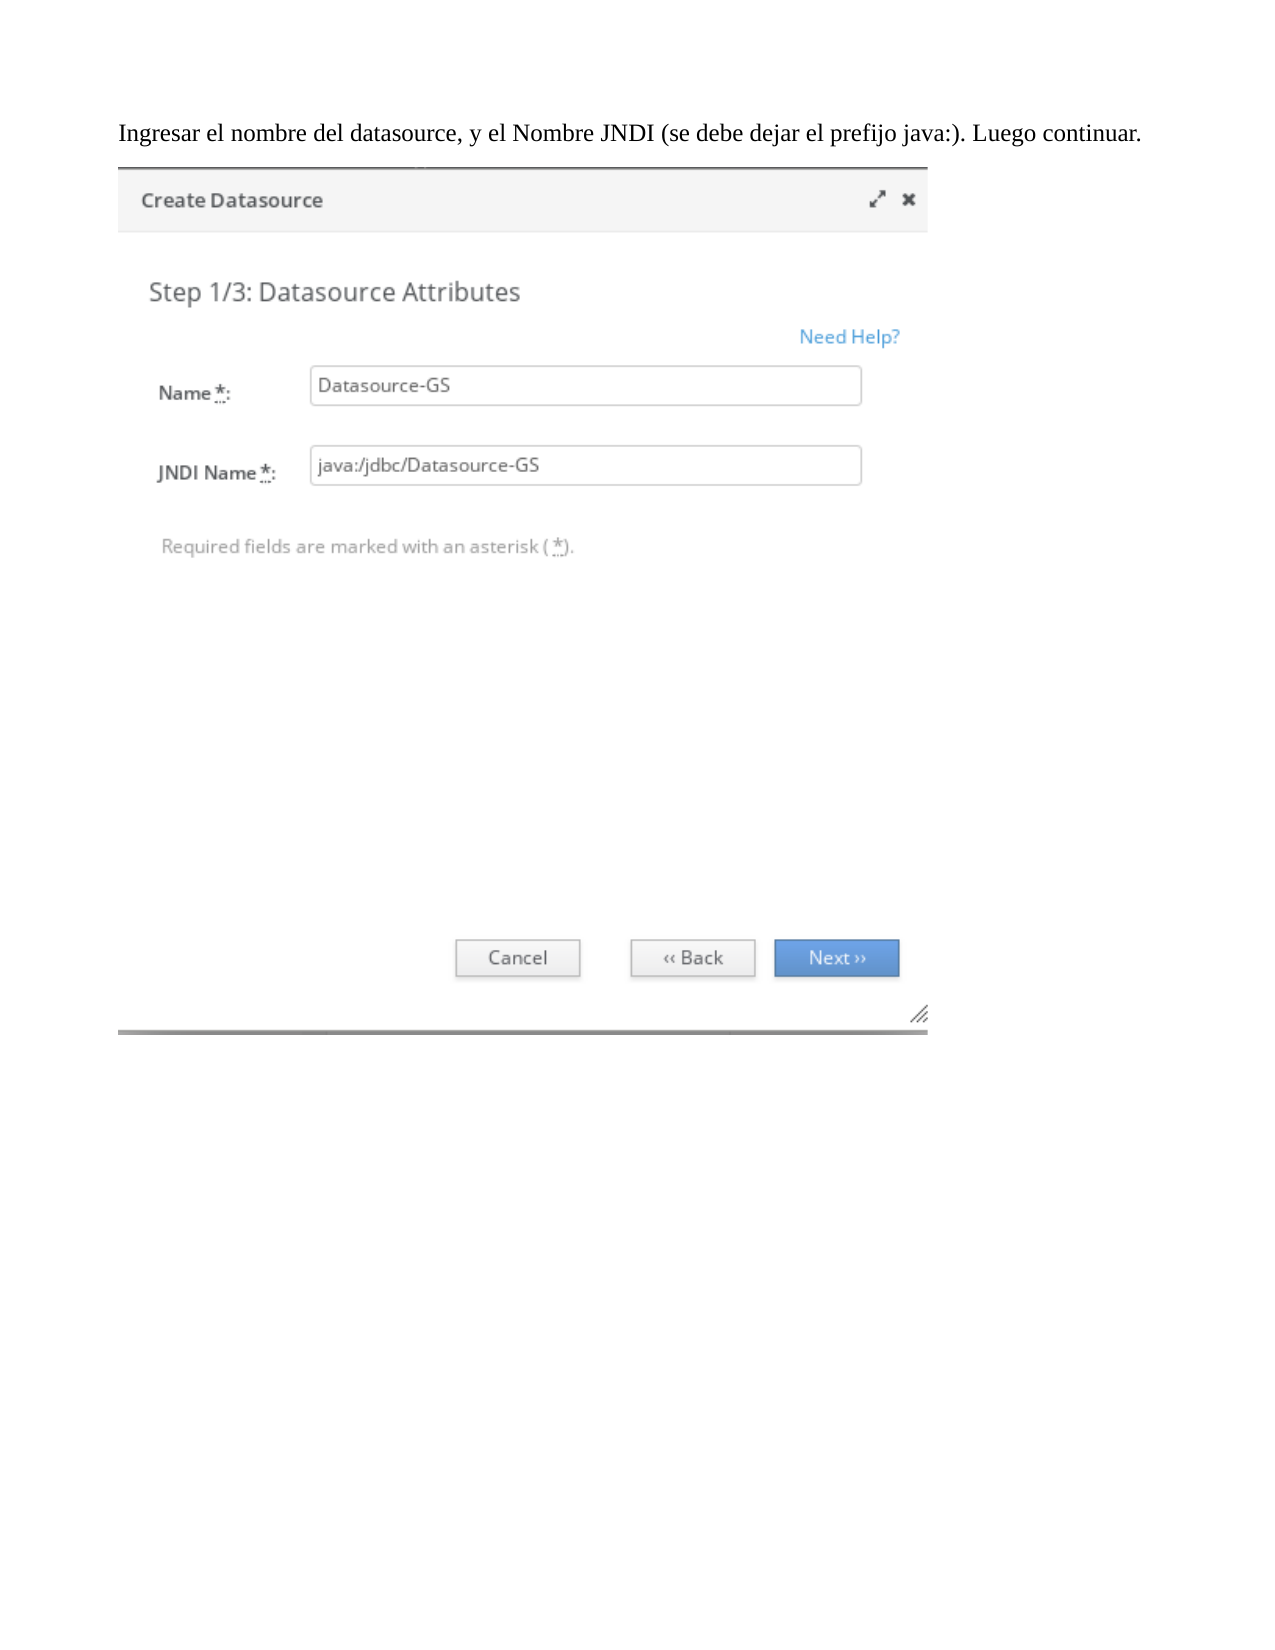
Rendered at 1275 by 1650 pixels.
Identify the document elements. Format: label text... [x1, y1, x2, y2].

text Ingresar el nombre del datasource, y el Nombre JNDI (se debe dejar el prefijo java:). Luego continuar. [118, 118, 1157, 147]
picture [118, 167, 928, 1035]
